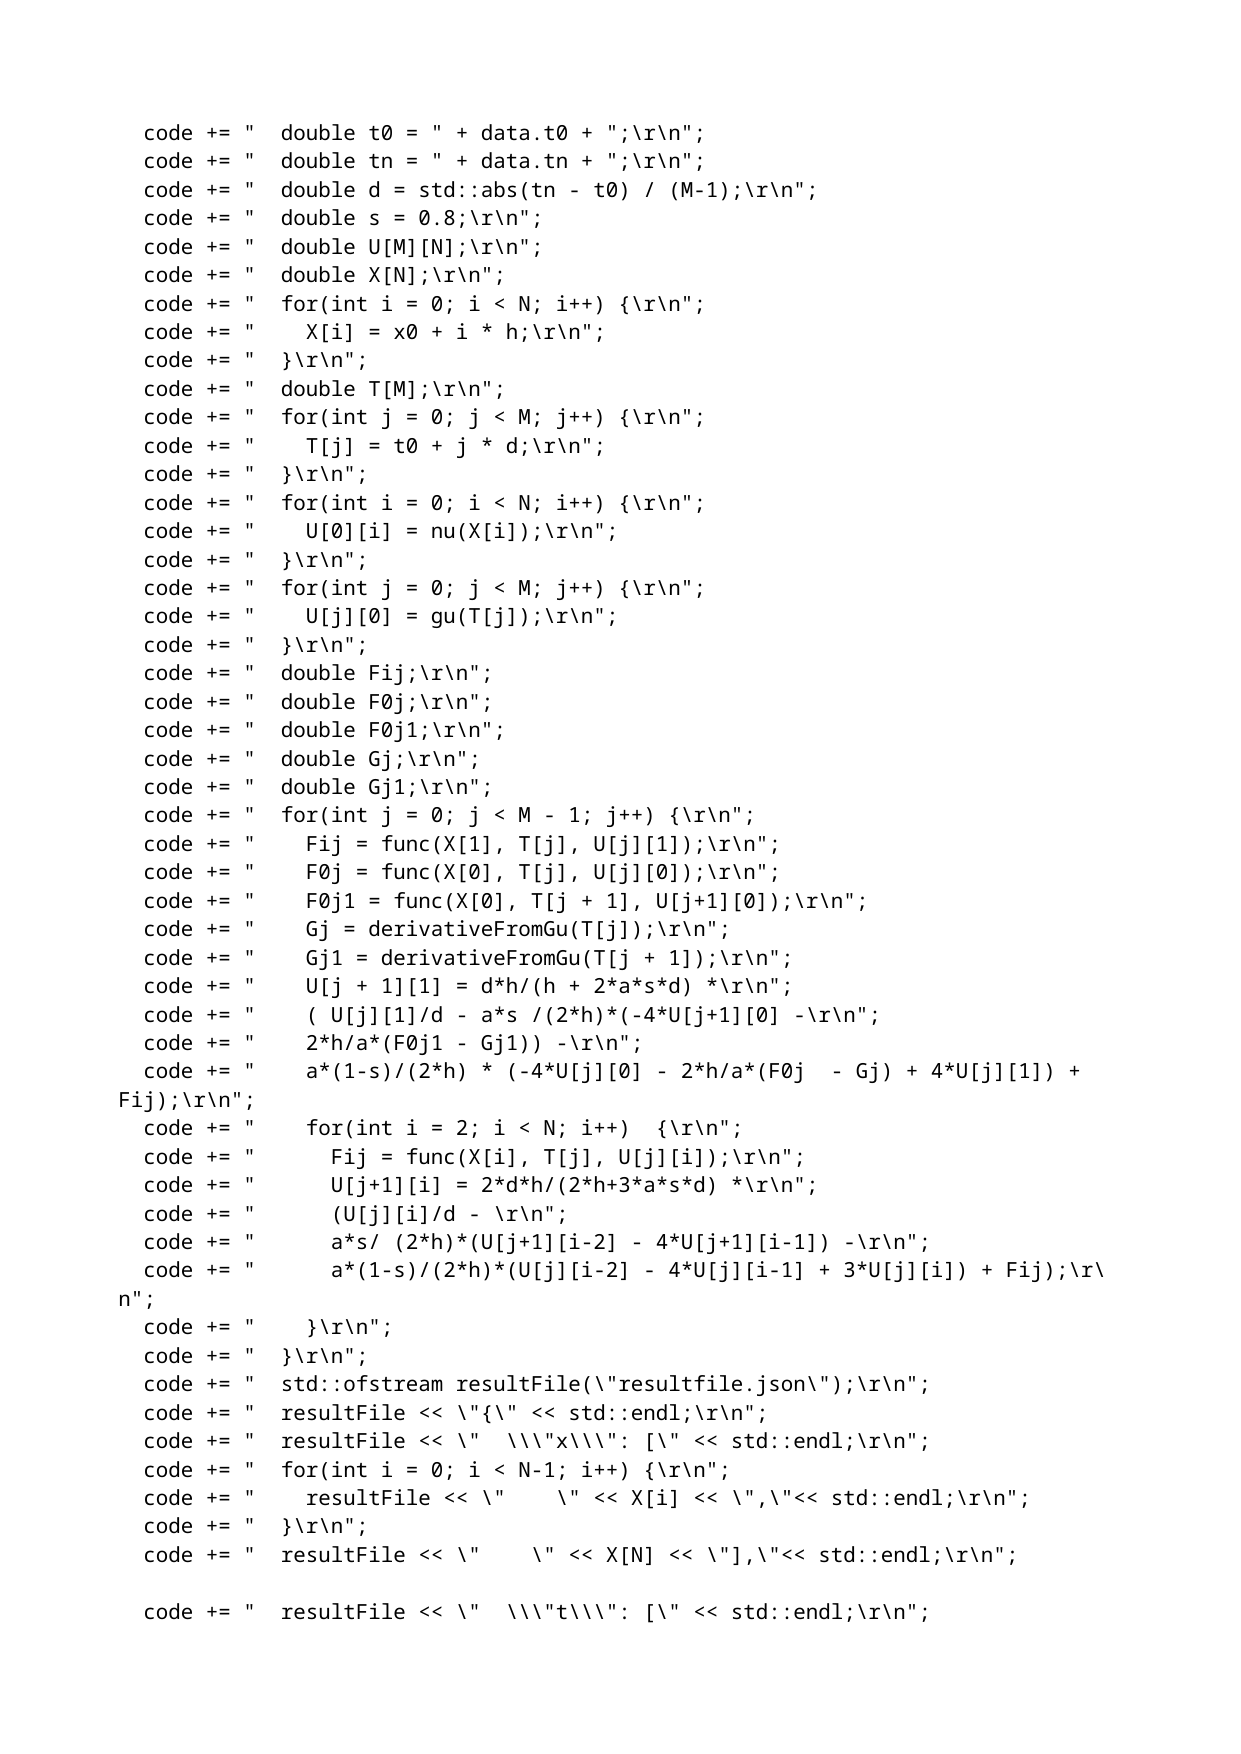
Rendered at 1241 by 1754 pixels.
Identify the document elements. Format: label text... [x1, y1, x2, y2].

text code += " U[0][i] = nu(X[i]);\r\n"; [118, 516, 1122, 545]
text code += " }\r\n"; [118, 346, 1122, 374]
text code += " resultFile << \" \\\"x\\\": [\" << std::endl;\r\n"; [118, 1426, 1122, 1455]
text code += " }\r\n"; [118, 1512, 1122, 1540]
text code += " 2*h/a*(F0j1 - Gj1)) -\r\n"; [118, 1028, 1122, 1057]
text code += " }\r\n"; [118, 1341, 1122, 1369]
text code += " Fij = func(X[1], T[j], U[j][1]);\r\n"; [118, 829, 1122, 857]
text code += " a*s/ (2*h)*(U[j+1][i-2] - 4*U[j+1][i-1]) -\r\n"; [118, 1227, 1122, 1256]
text code += " X[i] = x0 + i * h;\r\n"; [118, 317, 1122, 346]
text code += " for(int j = 0; j < M - 1; j++) {\r\n"; [118, 801, 1122, 829]
text code += " resultFile << \" \" << X[i] << \",\"<< std::endl;\r\n"; [118, 1483, 1122, 1512]
text code += " for(int i = 0; i < N; i++) {\r\n"; [118, 289, 1122, 317]
text code += " }\r\n"; [118, 630, 1122, 658]
text code += " double F0j1;\r\n"; [118, 715, 1122, 744]
text code += " resultFile << \" \" << X[N] << \"],\"<< std::endl;\r\n"; [118, 1540, 1122, 1568]
text code += " a*(1-s)/(2*h)*(U[j][i-2] - 4*U[j][i-1] + 3*U[j][i]) + Fij);\r\n"; [118, 1256, 1122, 1312]
text code += " F0j1 = func(X[0], T[j + 1], U[j+1][0]);\r\n"; [118, 886, 1122, 914]
text code += " U[j+1][i] = 2*d*h/(2*h+3*a*s*d) *\r\n"; [118, 1170, 1122, 1199]
text code += " Gj = derivativeFromGu(T[j]);\r\n"; [118, 914, 1122, 943]
text code += " }\r\n"; [118, 1312, 1122, 1341]
text code += " Gj1 = derivativeFromGu(T[j + 1]);\r\n"; [118, 943, 1122, 971]
text code += " for(int i = 0; i < N; i++) {\r\n"; [118, 488, 1122, 516]
text code += " ( U[j][1]/d - a*s /(2*h)*(-4*U[j+1][0] -\r\n"; [118, 1000, 1122, 1028]
text code += " T[j] = t0 + j * d;\r\n"; [118, 431, 1122, 459]
text code += " for(int i = 2; i < N; i++) {\r\n"; [118, 1113, 1122, 1142]
text code += " (U[j][i]/d - \r\n"; [118, 1199, 1122, 1227]
text code += " double t0 = " + data.t0 + ";\r\n"; [118, 118, 1122, 147]
text code += " double Gj1;\r\n"; [118, 772, 1122, 801]
text code += " U[j][0] = gu(T[j]);\r\n"; [118, 602, 1122, 630]
text code += " double Fij;\r\n"; [118, 658, 1122, 687]
text code += " double s = 0.8;\r\n"; [118, 203, 1122, 232]
text code += " U[j + 1][1] = d*h/(h + 2*a*s*d) *\r\n"; [118, 971, 1122, 1000]
text code += " a*(1-s)/(2*h) * (-4*U[j][0] - 2*h/a*(F0j - Gj) + 4*U[j][1]) + Fij);\r\n"; [118, 1057, 1122, 1113]
text code += " Fij = func(X[i], T[j], U[j][i]);\r\n"; [118, 1142, 1122, 1170]
text code += " }\r\n"; [118, 545, 1122, 573]
text code += " std::ofstream resultFile(\"resultfile.json\");\r\n"; [118, 1369, 1122, 1398]
text code += " for(int j = 0; j < M; j++) {\r\n"; [118, 573, 1122, 602]
text code += " resultFile << \" \\\"t\\\": [\" << std::endl;\r\n"; [118, 1597, 1122, 1625]
text code += " for(int j = 0; j < M; j++) {\r\n"; [118, 402, 1122, 431]
text code += " double T[M];\r\n"; [118, 374, 1122, 402]
text code += " double Gj;\r\n"; [118, 744, 1122, 772]
text code += " for(int i = 0; i < N-1; i++) {\r\n"; [118, 1455, 1122, 1483]
text code += " double tn = " + data.tn + ";\r\n"; [118, 147, 1122, 175]
text code += " double U[M][N];\r\n"; [118, 232, 1122, 260]
text code += " }\r\n"; [118, 459, 1122, 488]
text code += " double F0j;\r\n"; [118, 687, 1122, 715]
text code += " double X[N];\r\n"; [118, 260, 1122, 289]
text code += " double d = std::abs(tn - t0) / (M-1);\r\n"; [118, 175, 1122, 203]
text code += " F0j = func(X[0], T[j], U[j][0]);\r\n"; [118, 857, 1122, 886]
text code += " resultFile << \"{\" << std::endl;\r\n"; [118, 1398, 1122, 1426]
